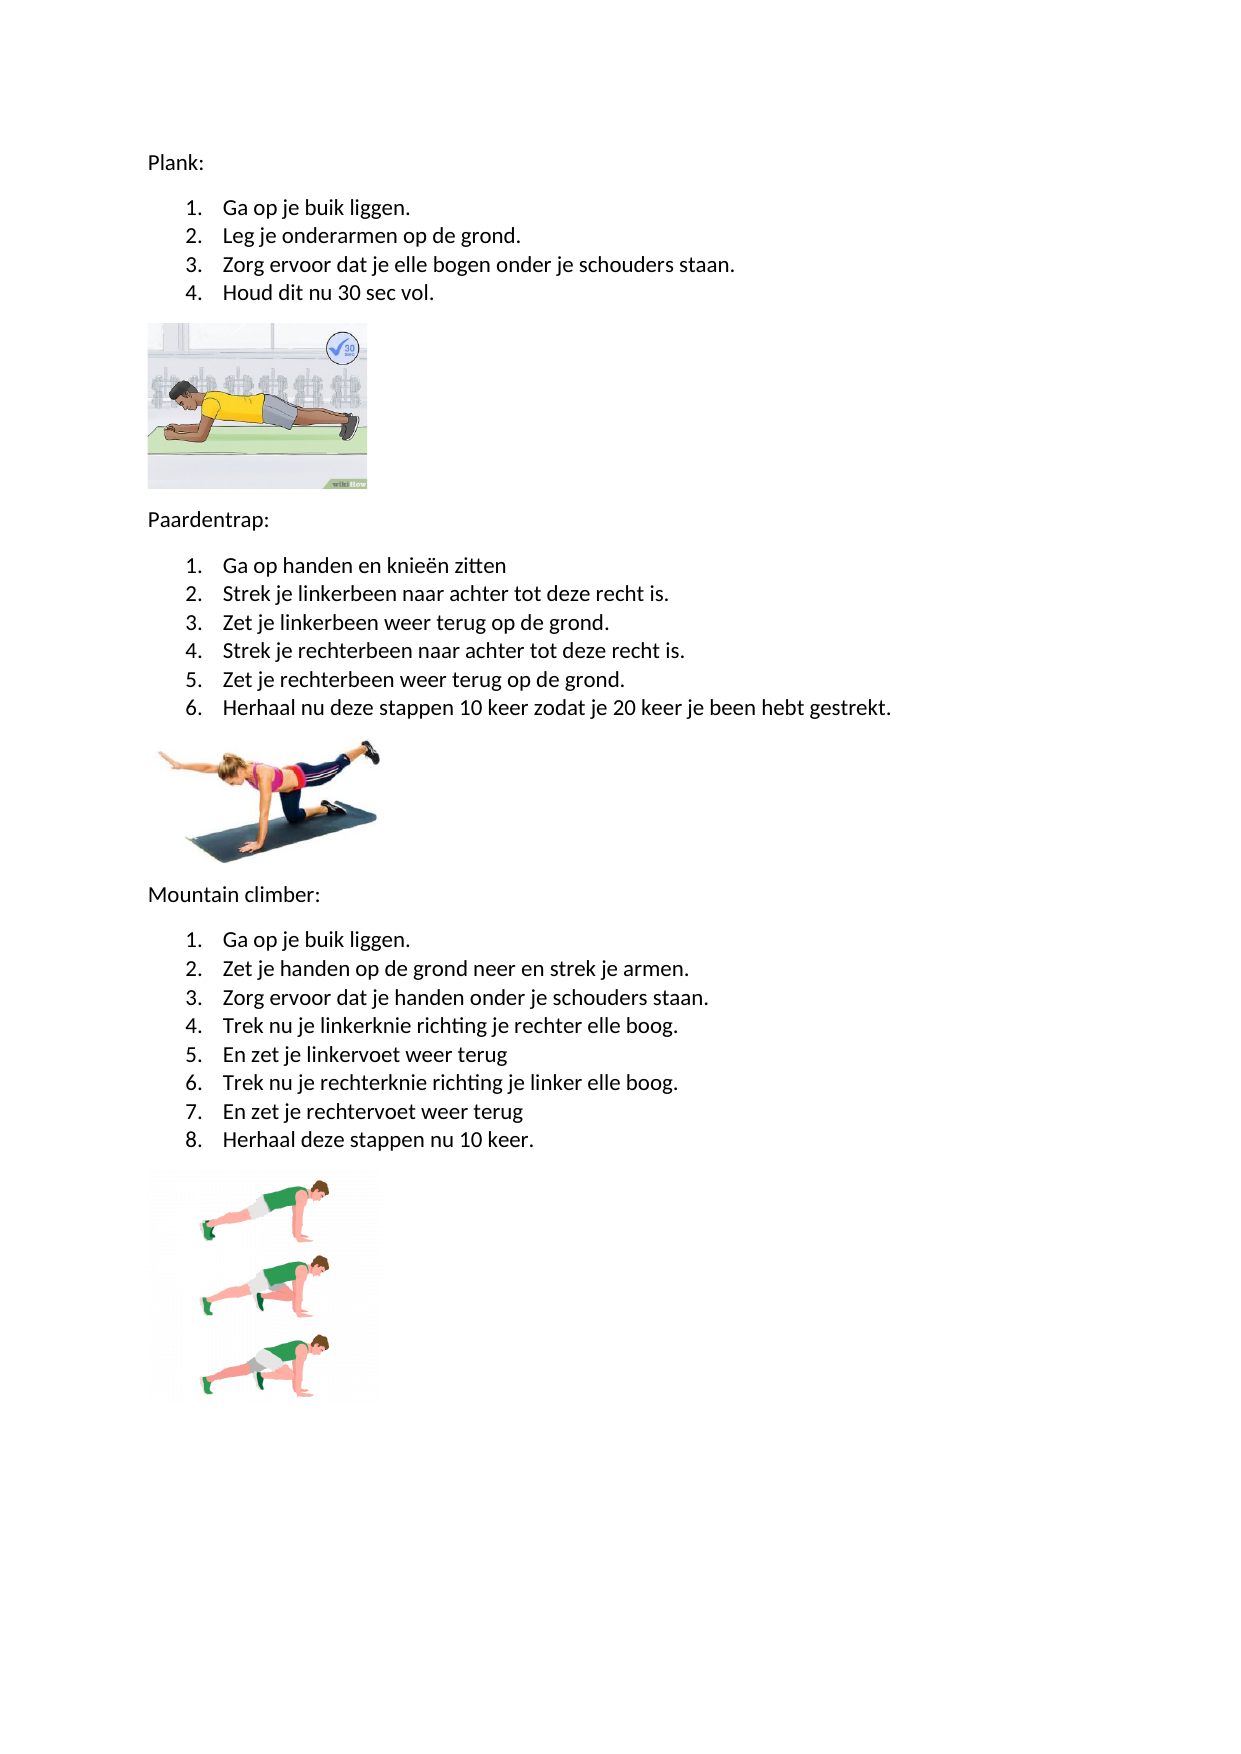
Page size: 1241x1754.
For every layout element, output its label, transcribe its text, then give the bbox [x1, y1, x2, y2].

list Trek nu je linkerknie richting je rechter elle boog. [185, 1011, 1093, 1039]
list Strek je rechterbeen naar achter tot deze recht is. [185, 636, 1093, 664]
list Zorg ervoor dat je elle bogen onder je schouders staan. [185, 250, 1093, 278]
list En zet je linkervoet weer terug [185, 1040, 1093, 1068]
list Ga op je buik liggen. [185, 926, 1093, 953]
list Herhaal deze stappen nu 10 keer. [185, 1125, 1093, 1153]
text Paardentrap: [148, 506, 1093, 533]
list Zorg ervoor dat je handen onder je schouders staan. [185, 983, 1093, 1011]
list Zet je rechterbeen weer terug op de grond. [185, 665, 1093, 693]
list Trek nu je rechterknie richting je linker elle boog. [185, 1068, 1093, 1096]
list Houd dit nu 30 sec vol. [185, 278, 1093, 306]
list Ga op je buik liggen. [185, 193, 1093, 221]
list Strek je linkerbeen naar achter tot deze recht is. [185, 579, 1093, 607]
list Zet je handen op de grond neer en strek je armen. [185, 954, 1093, 982]
list Zet je linkerbeen weer terug op de grond. [185, 608, 1093, 636]
text Plank: [148, 148, 1093, 176]
text Mountain climber: [148, 880, 1093, 908]
list Leg je onderarmen op de grond. [185, 221, 1093, 249]
list En zet je rechtervoet weer terug [185, 1097, 1093, 1125]
list Ga op handen en knieën zitten [185, 551, 1093, 579]
list Herhaal nu deze stappen 10 keer zodat je 20 keer je been hebt gestrekt. [185, 693, 1093, 721]
